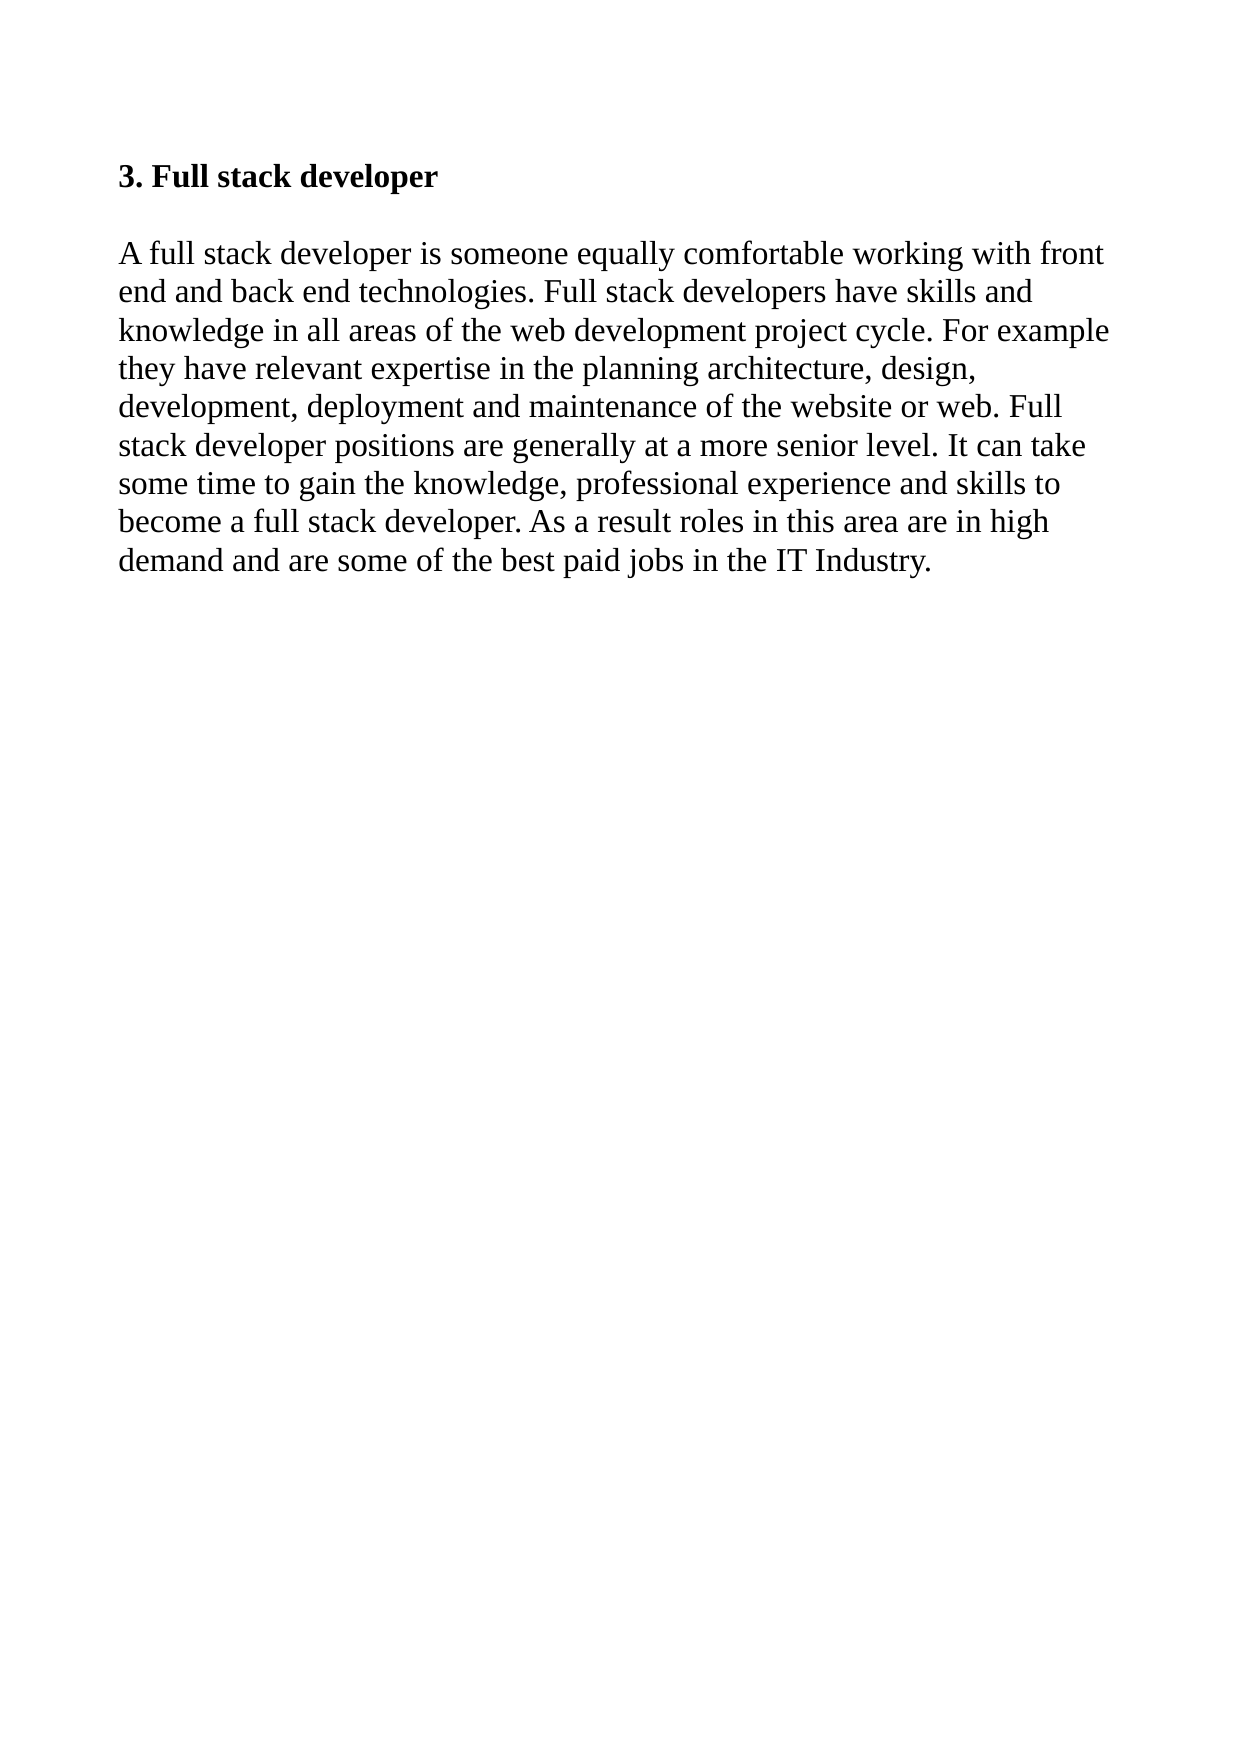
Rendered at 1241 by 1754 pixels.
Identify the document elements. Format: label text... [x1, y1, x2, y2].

text A full stack developer is someone equally comfortable working with front end and back end technologies. Full stack developers have skills and knowledge in all areas of the web development project cycle. For example they have relevant expertise in the planning architecture, design, development, deployment and maintenance of the website or web. Full stack developer positions are generally at a more senior level. It can take some time to gain the knowledge, professional experience and skills to become a full stack developer. As a result roles in this area are in high demand and are some of the best paid jobs in the IT Industry. [118, 233, 1122, 578]
text 3. Full stack developer [118, 156, 1122, 195]
